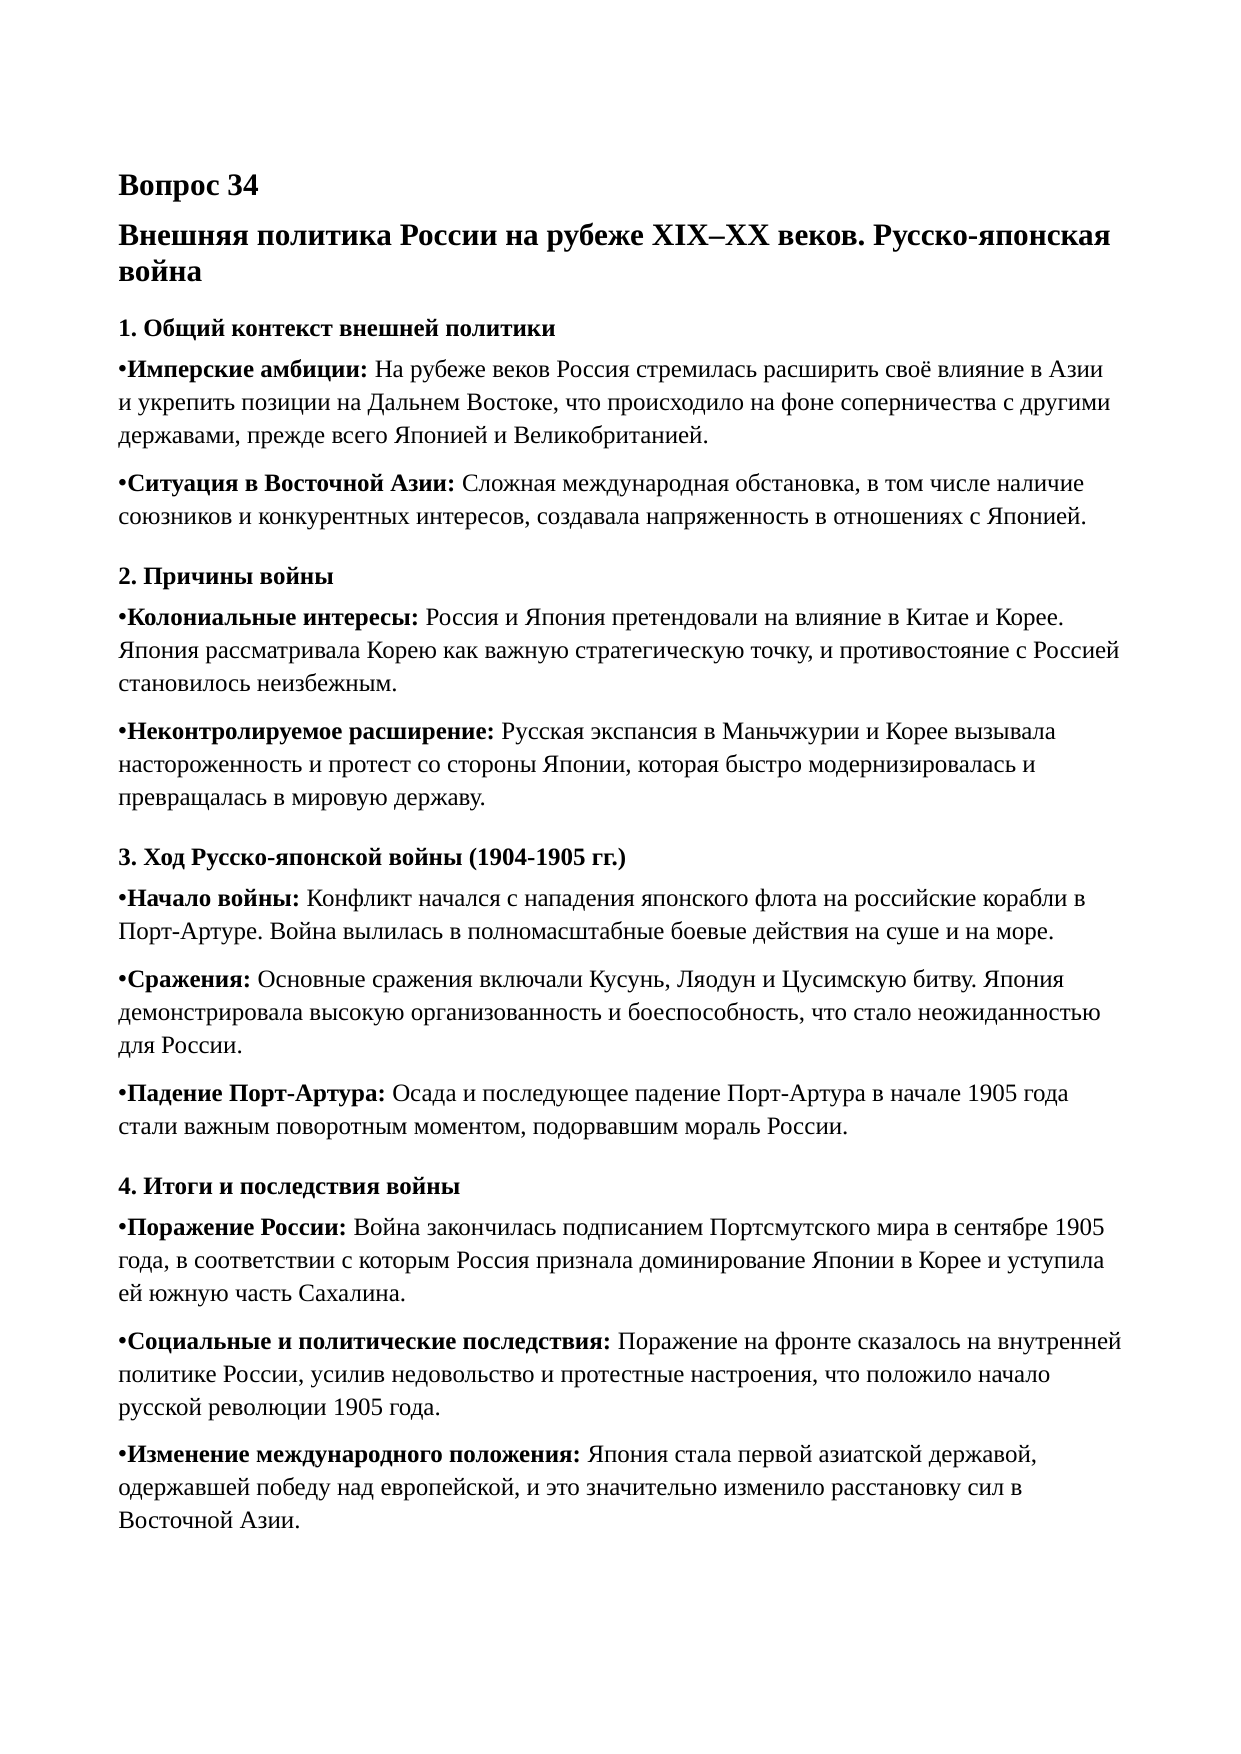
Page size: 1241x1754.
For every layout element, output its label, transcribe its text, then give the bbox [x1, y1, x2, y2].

list Начало войны: Конфликт начался с нападения японского флота на российские корабли в Порт-Артуре. Война вылилась в полномасштабные боевые действия на суше и на море. [118, 883, 1122, 945]
subtitle 3. Ход Русско-японской войны (1904-1905 гг.) [118, 842, 1122, 871]
list Ситуация в Восточной Азии: Сложная международная обстановка, в том числе наличие союзников и конкурентных интересов, создавала напряженность в отношениях с Японией. [118, 468, 1122, 530]
subtitle 1. Общий контекст внешней политики [118, 313, 1122, 342]
subtitle Внешняя политика России на рубеже XIX–XX веков. Русско-японская война [118, 216, 1122, 288]
list Изменение международного положения: Япония стала первой азиатской державой, одержавшей победу над европейской, и это значительно изменило расстановку сил в Восточной Азии. [118, 1439, 1122, 1534]
subtitle 4. Итоги и последствия войны [118, 1171, 1122, 1199]
list Падение Порт-Артура: Осада и последующее падение Порт-Артура в начале 1905 года стали важным поворотным моментом, подорвавшим мораль России. [118, 1078, 1122, 1139]
list Сражения: Основные сражения включали Кусунь, Ляодун и Цусимскую битву. Япония демонстрировала высокую организованность и боеспособность, что стало неожиданностью для России. [118, 964, 1122, 1059]
list Поражение России: Война закончилась подписанием Портсмутского мира в сентябре 1905 года, в соответствии с которым Россия признала доминирование Японии в Корее и уступила ей южную часть Сахалина. [118, 1212, 1122, 1307]
text Вопрос 34 [118, 166, 1122, 202]
list Имперские амбиции: На рубеже веков Россия стремилась расширить своё влияние в Азии и укрепить позиции на Дальнем Востоке, что происходило на фоне соперничества с другими державами, прежде всего Японией и Великобританией. [118, 354, 1122, 449]
list Социальные и политические последствия: Поражение на фронте сказалось на внутренней политике России, усилив недовольство и протестные настроения, что положило начало русской революции 1905 года. [118, 1326, 1122, 1421]
subtitle 2. Причины войны [118, 561, 1122, 590]
list Колониальные интересы: Россия и Япония претендовали на влияние в Китае и Корее. Япония рассматривала Корею как важную стратегическую точку, и противостояние с Россией становилось неизбежным. [118, 602, 1122, 697]
list Неконтролируемое расширение: Русская экспансия в Маньчжурии и Корее вызывала настороженность и протест со стороны Японии, которая быстро модернизировалась и превращалась в мировую державу. [118, 716, 1122, 811]
